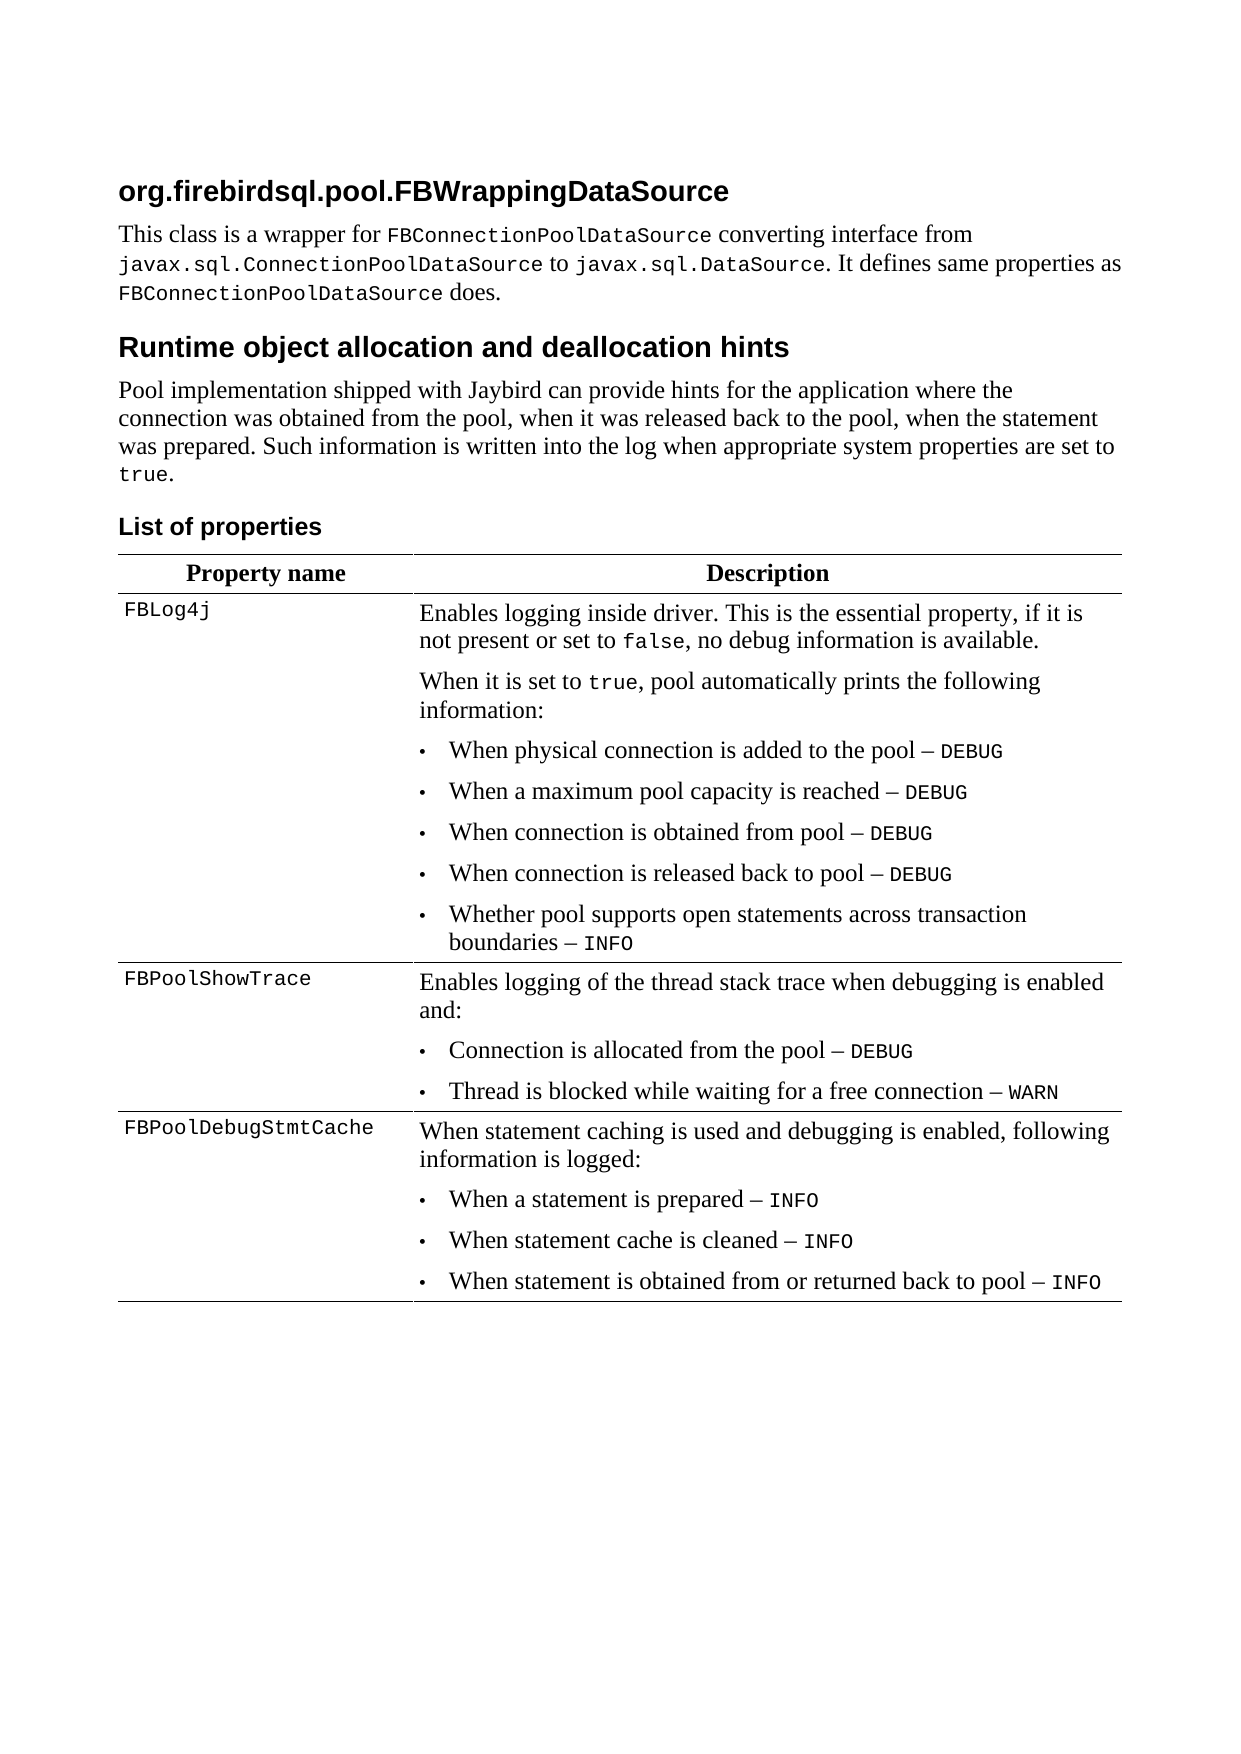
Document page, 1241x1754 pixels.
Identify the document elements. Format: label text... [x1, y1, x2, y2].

subtitle List of properties [118, 513, 1122, 541]
table_cell FBPoolShowTrace [118, 963, 413, 1111]
text Pool implementation shipped with Jaybird can provide hints for the application where the connection was obtained from the pool, when it was released back to the pool, when the statement was prepared. Such information is written into the log when appropriate system properties are set to true. [118, 376, 1122, 488]
table_cell Enables logging inside driver. This is the essential property, if it is not present or set to false, no debug information is available. When it is set to true, pool automatically prints the following information: When physical connection is added to the pool – DEBUG When a maximum pool capacity is reached – DEBUG When connection is obtained from pool – DEBUG When connection is released back to pool – DEBUG Whether pool supports open statements across transaction boundaries – INFO [414, 594, 1122, 962]
table_header Property name [118, 555, 413, 593]
subtitle Runtime object allocation and deallocation hints [118, 331, 1122, 364]
text This class is a wrapper for FBConnectionPoolDataSource converting interface from javax.sql.ConnectionPoolDataSource to javax.sql.DataSource. It defines same properties as FBConnectionPoolDataSource does. [118, 221, 1122, 306]
table_cell FBLog4j [118, 594, 413, 962]
table_cell Enables logging of the thread stack trace when debugging is enabled and: Connection is allocated from the pool – DEBUG Thread is blocked while waiting for a free connection – WARN [414, 963, 1122, 1111]
table_header Description [414, 555, 1122, 593]
subtitle org.firebirdsql.pool.FBWrappingDataSource [118, 175, 1122, 208]
table_cell When statement caching is used and debugging is enabled, following information is logged: When a statement is prepared – INFO When statement cache is cleaned – INFO When statement is obtained from or returned back to pool – INFO [414, 1112, 1122, 1301]
table_cell FBPoolDebugStmtCache [118, 1112, 413, 1301]
